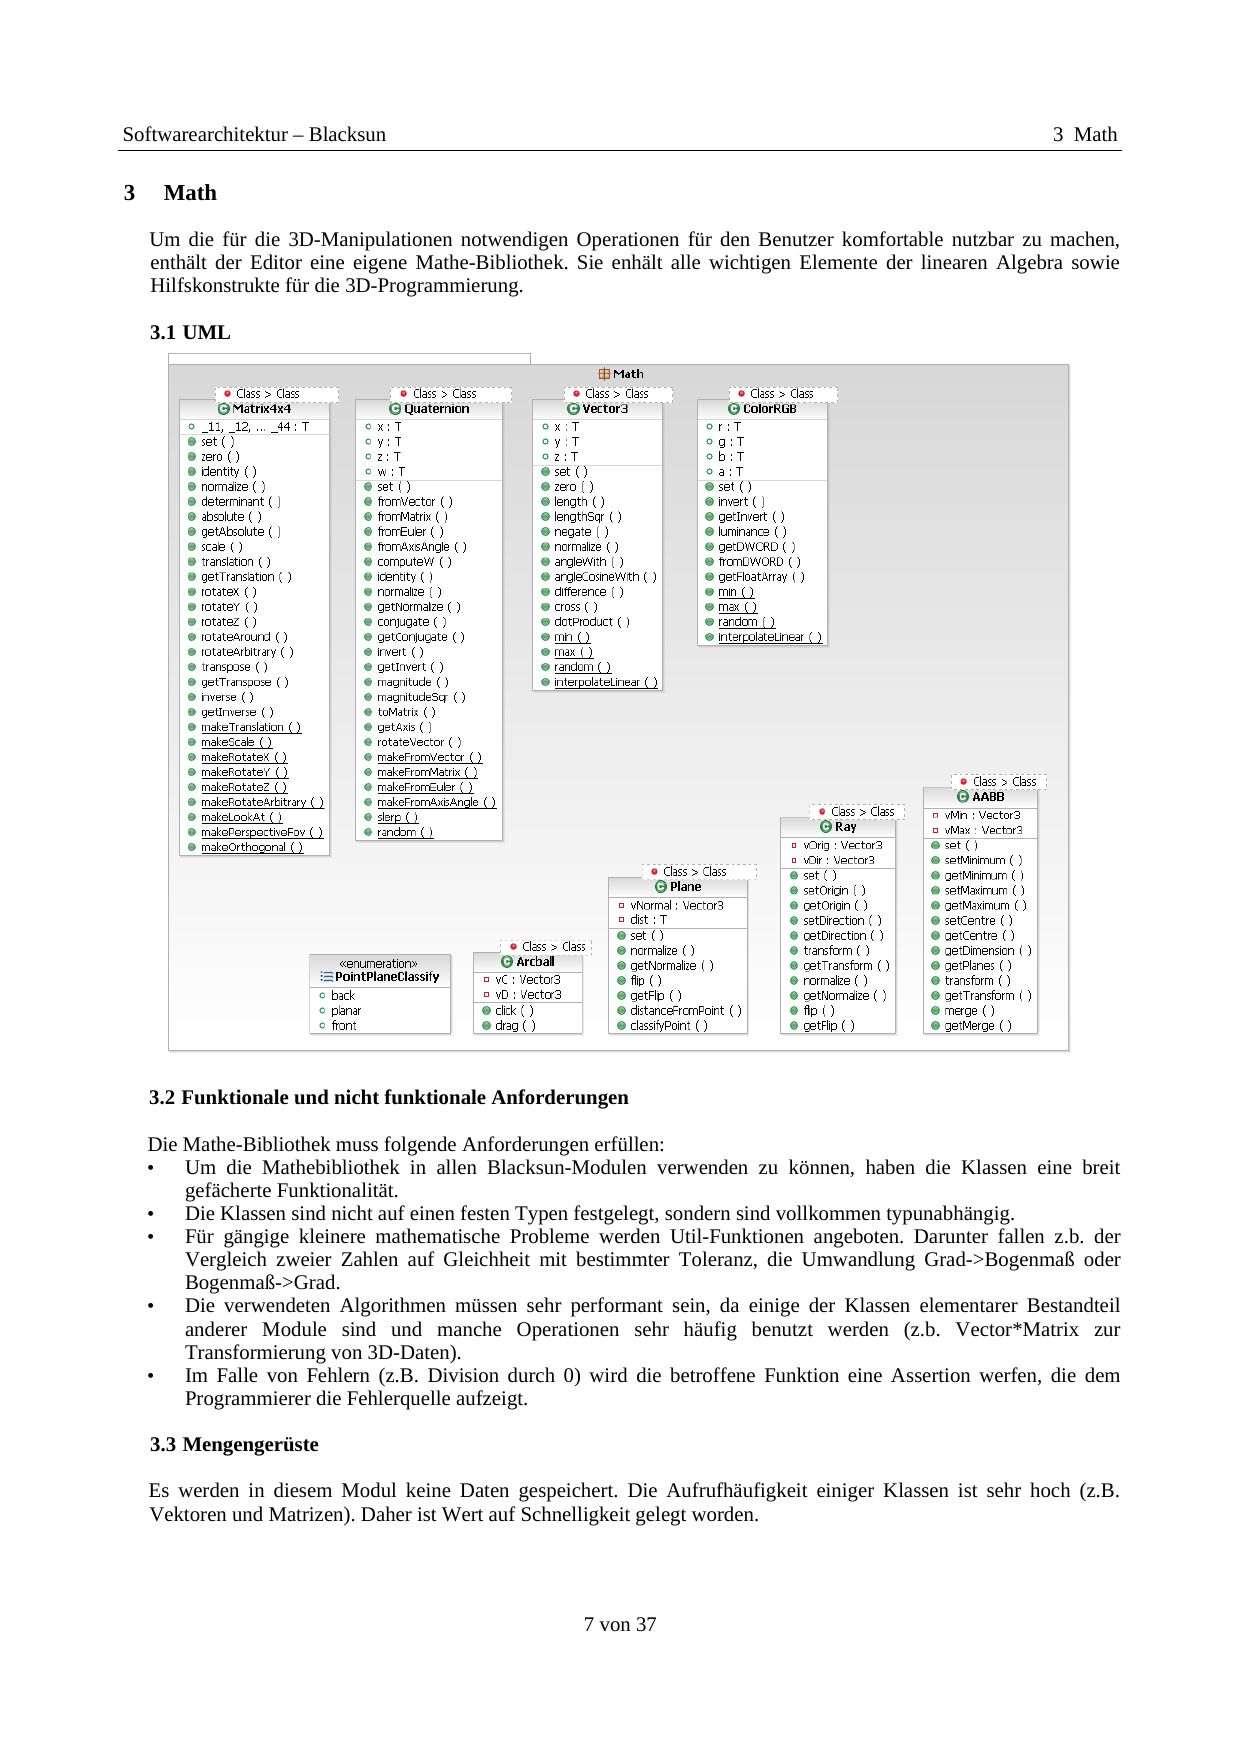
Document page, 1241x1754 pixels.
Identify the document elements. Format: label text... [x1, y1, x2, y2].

subtitle UML [145, 321, 1122, 344]
text Die Mathe-Bibliothek muss folgende Anforderungen erfüllen: [147, 1132, 1122, 1156]
picture [158, 343, 1082, 1063]
list Um die Mathebibliothek in allen Blacksun-Modulen verwenden zu können, haben die Klassen eine breit gefächerte Funktionalität. [147, 1156, 1122, 1202]
list Die Klassen sind nicht auf einen festen Typen festgelegt, sondern sind vollkommen typunabhängig. [147, 1202, 1122, 1225]
list Im Falle von Fehlern (z.B. Division durch 0) wird die betroffene Funktion eine Assertion werfen, die dem Programmierer die Fehlerquelle aufzeigt. [147, 1364, 1122, 1410]
text Um die für die 3D-Manipulationen notwendigen Operationen für den Benutzer komfortable nutzbar zu machen, enthält der Editor eine eigene Mathe-Bibliothek. Sie enhält alle wichtigen Elemente der linearen Algebra sowie Hilfskonstrukte für die 3D-Programmierung. [149, 228, 1122, 297]
subtitle Funktionale und nicht funktionale Anforderungen [144, 1086, 1122, 1109]
subtitle Math [118, 179, 1122, 205]
list Für gängige kleinere mathematische Probleme werden Util-Funktionen angeboten. Darunter fallen z.b. der Vergleich zweier Zahlen auf Gleichheit mit bestimmter Toleranz, die Umwandlung Grad->Bogenmaß oder Bogenmaß->Grad. [147, 1225, 1122, 1294]
subtitle Mengengerüste [145, 1433, 1122, 1456]
text Es werden in diesem Modul keine Daten gespeichert. Die Aufrufhäufigkeit einiger Klassen ist sehr hoch (z.B. Vektoren und Matrizen). Daher ist Wert auf Schnelligkeit gelegt worden. [148, 1479, 1122, 1526]
list Die verwendeten Algorithmen müssen sehr performant sein, da einige der Klassen elementarer Bestandteil anderer Module sind und manche Operationen sehr häufig benutzt werden (z.b. Vector*Matrix zur Transformierung von 3D-Daten). [147, 1294, 1122, 1364]
